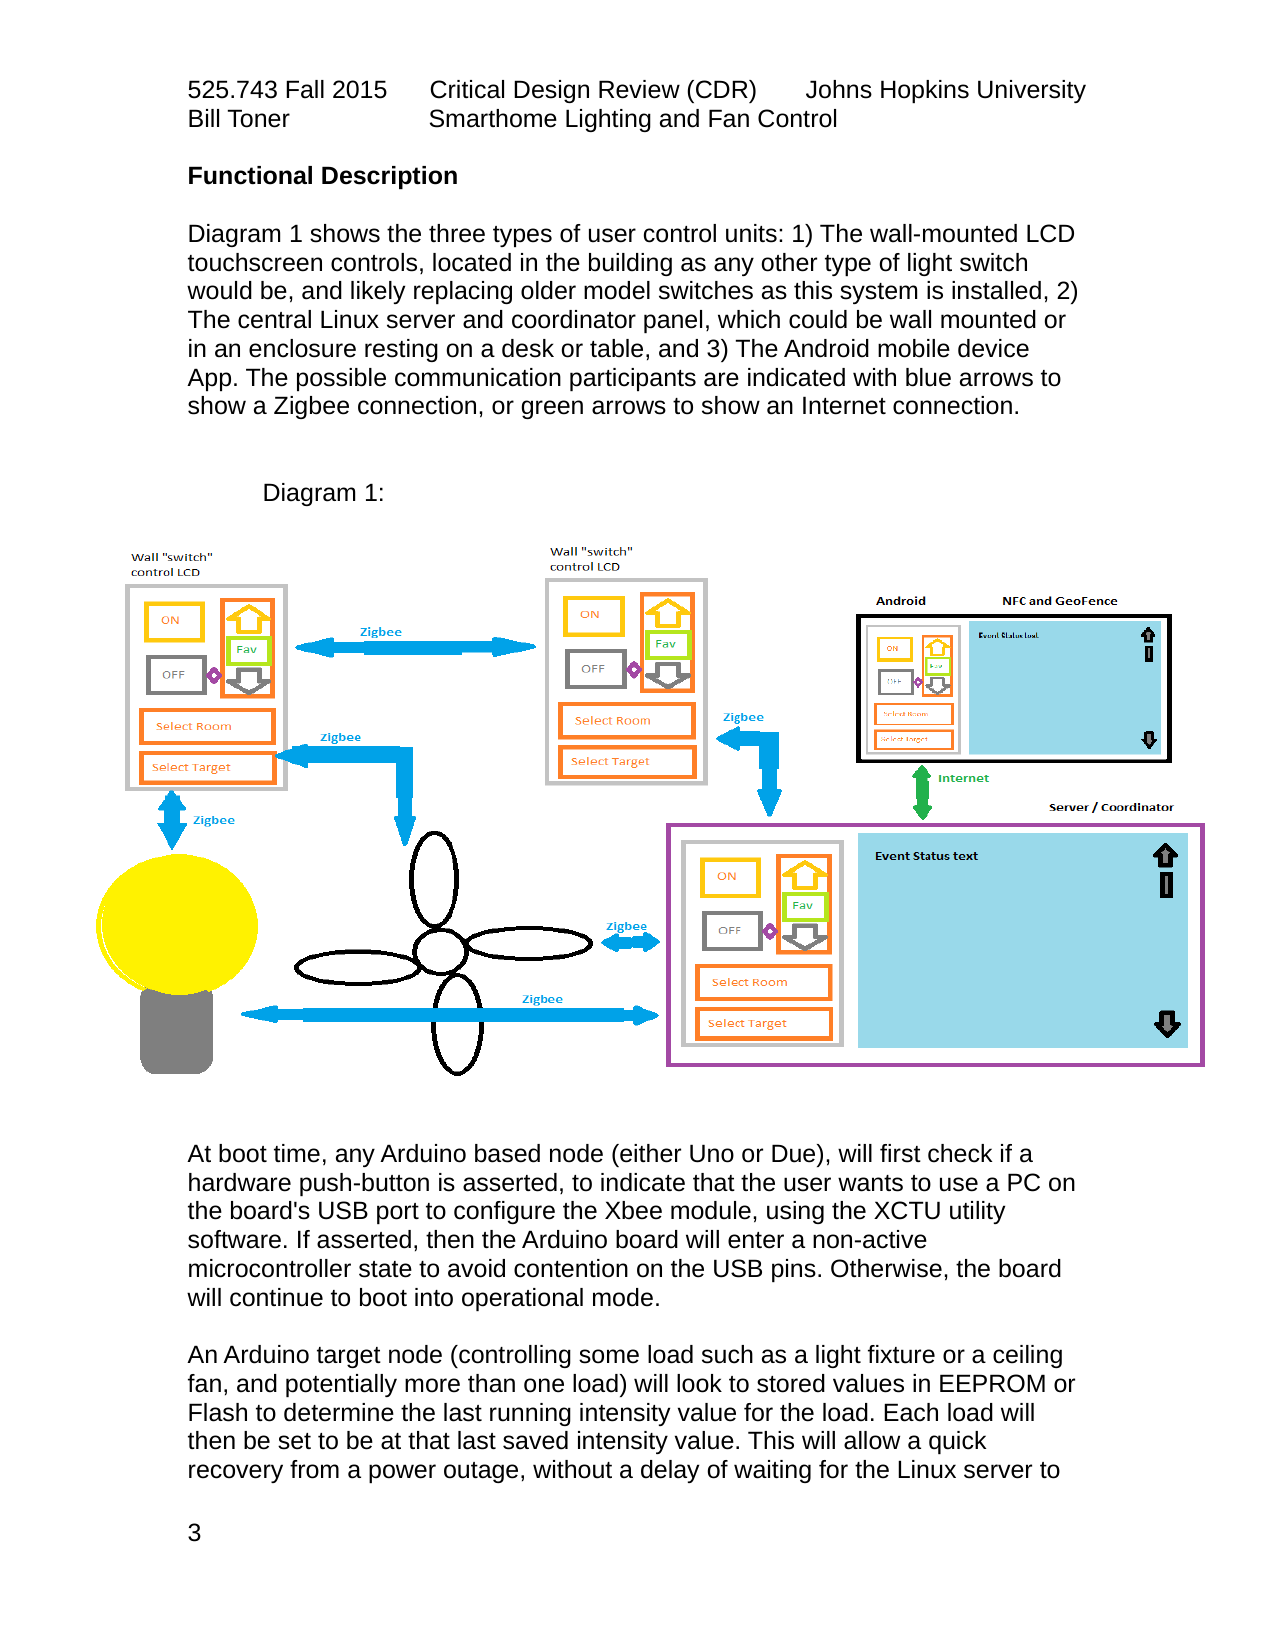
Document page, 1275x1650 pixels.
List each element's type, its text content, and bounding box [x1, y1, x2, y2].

text Functional Description [187, 161, 1087, 190]
text Diagram 1 shows the three types of user control units: 1) The wall-mounted LCD touchscreen controls, located in the building as any other type of light switch would be, and likely replacing older model switches as this system is installed, 2) The central Linux server and coordinator panel, which could be wall mounted or in an enclosure resting on a desk or table, and 3) The Android mobile device App. The possible communication participants are indicated with blue arrows to show a Zigbee connection, or green arrows to show an Internet connection. [187, 219, 1087, 420]
text An Arduino target node (controlling some load such as a light fixture or a ceiling fan, and potentially more than one load) will look to stored values in EEPROM or Flash to determine the last running intensity value for the load. Each load will then be set to be at that last saved intensity value. This will allow a quick recovery from a power outage, without a delay of waiting for the Linux server to [187, 1340, 1087, 1484]
text At boot time, any Arduino based node (either Uno or Due), will first check if a hardware push-button is asserted, to indicate that the user wants to use a PC on the board's USB port to configure the Xbee module, using the XCTU utility software. If asserted, then the Arduino board will enter a non-active microcontroller state to avoid contention on the USB pins. Otherwise, the board will continue to boot into operational mode. [187, 1139, 1087, 1311]
text Diagram 1: [187, 477, 1087, 506]
picture [73, 540, 1213, 1082]
